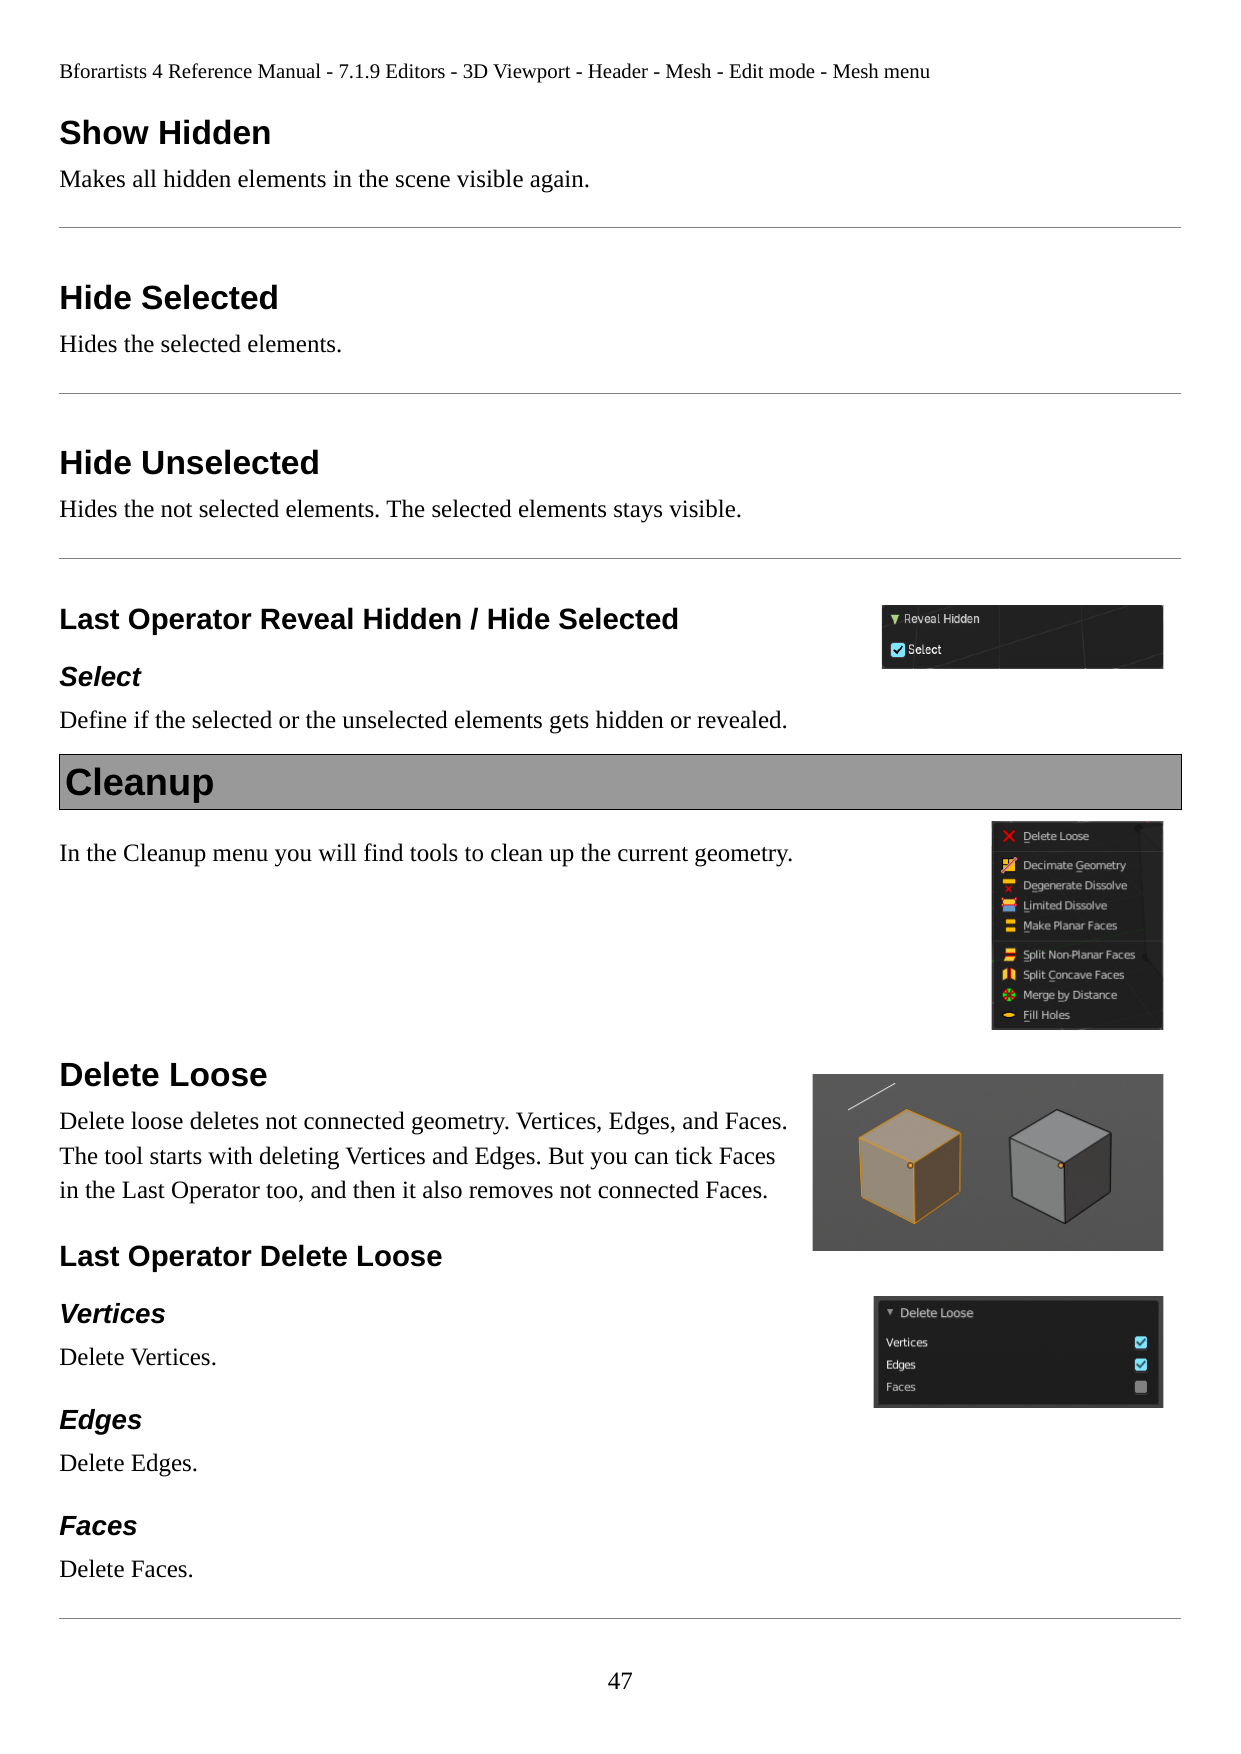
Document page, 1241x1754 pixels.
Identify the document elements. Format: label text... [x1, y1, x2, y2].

subtitle Last Operator Reveal Hidden / Hide Selected [59, 602, 1181, 636]
text Makes all hidden elements in the scene visible again. [59, 164, 1181, 192]
text Hides the selected elements. [59, 329, 1181, 358]
picture [881, 605, 1164, 669]
text Define if the selected or the unselected elements gets hidden or revealed. [59, 705, 1181, 734]
picture [812, 1074, 1164, 1251]
text [1164, 1342, 1181, 1371]
subtitle [1164, 1298, 1181, 1330]
text In the Cleanup menu you will find tools to clean up the current geometry. [59, 838, 991, 867]
picture [873, 1296, 1164, 1408]
subtitle Hide Selected [59, 278, 1181, 316]
subtitle Hide Unselected [59, 443, 1181, 482]
text Hides the not selected elements. The selected elements stays visible. [59, 494, 1181, 523]
text Delete Edges. [59, 1448, 1181, 1477]
subtitle Show Hidden [59, 113, 1181, 151]
subtitle Last Operator Delete Loose [59, 1239, 1181, 1273]
picture [991, 821, 1164, 1030]
subtitle Select [59, 661, 1181, 693]
text Delete Faces. [59, 1554, 1181, 1583]
subtitle Delete Loose [59, 1055, 1181, 1094]
subtitle Vertices [59, 1298, 873, 1330]
subtitle Faces [59, 1510, 1181, 1542]
subtitle Edges [59, 1404, 1181, 1436]
table_header Cleanup [60, 755, 1181, 809]
text Delete loose deletes not connected geometry. Vertices, Edges, and Faces. The tool starts with deleting Vertices and Edges. But you can tick Faces in the Last Operator too, and then it also removes not connected Faces. [59, 1106, 812, 1204]
text Delete Vertices. [59, 1342, 873, 1371]
